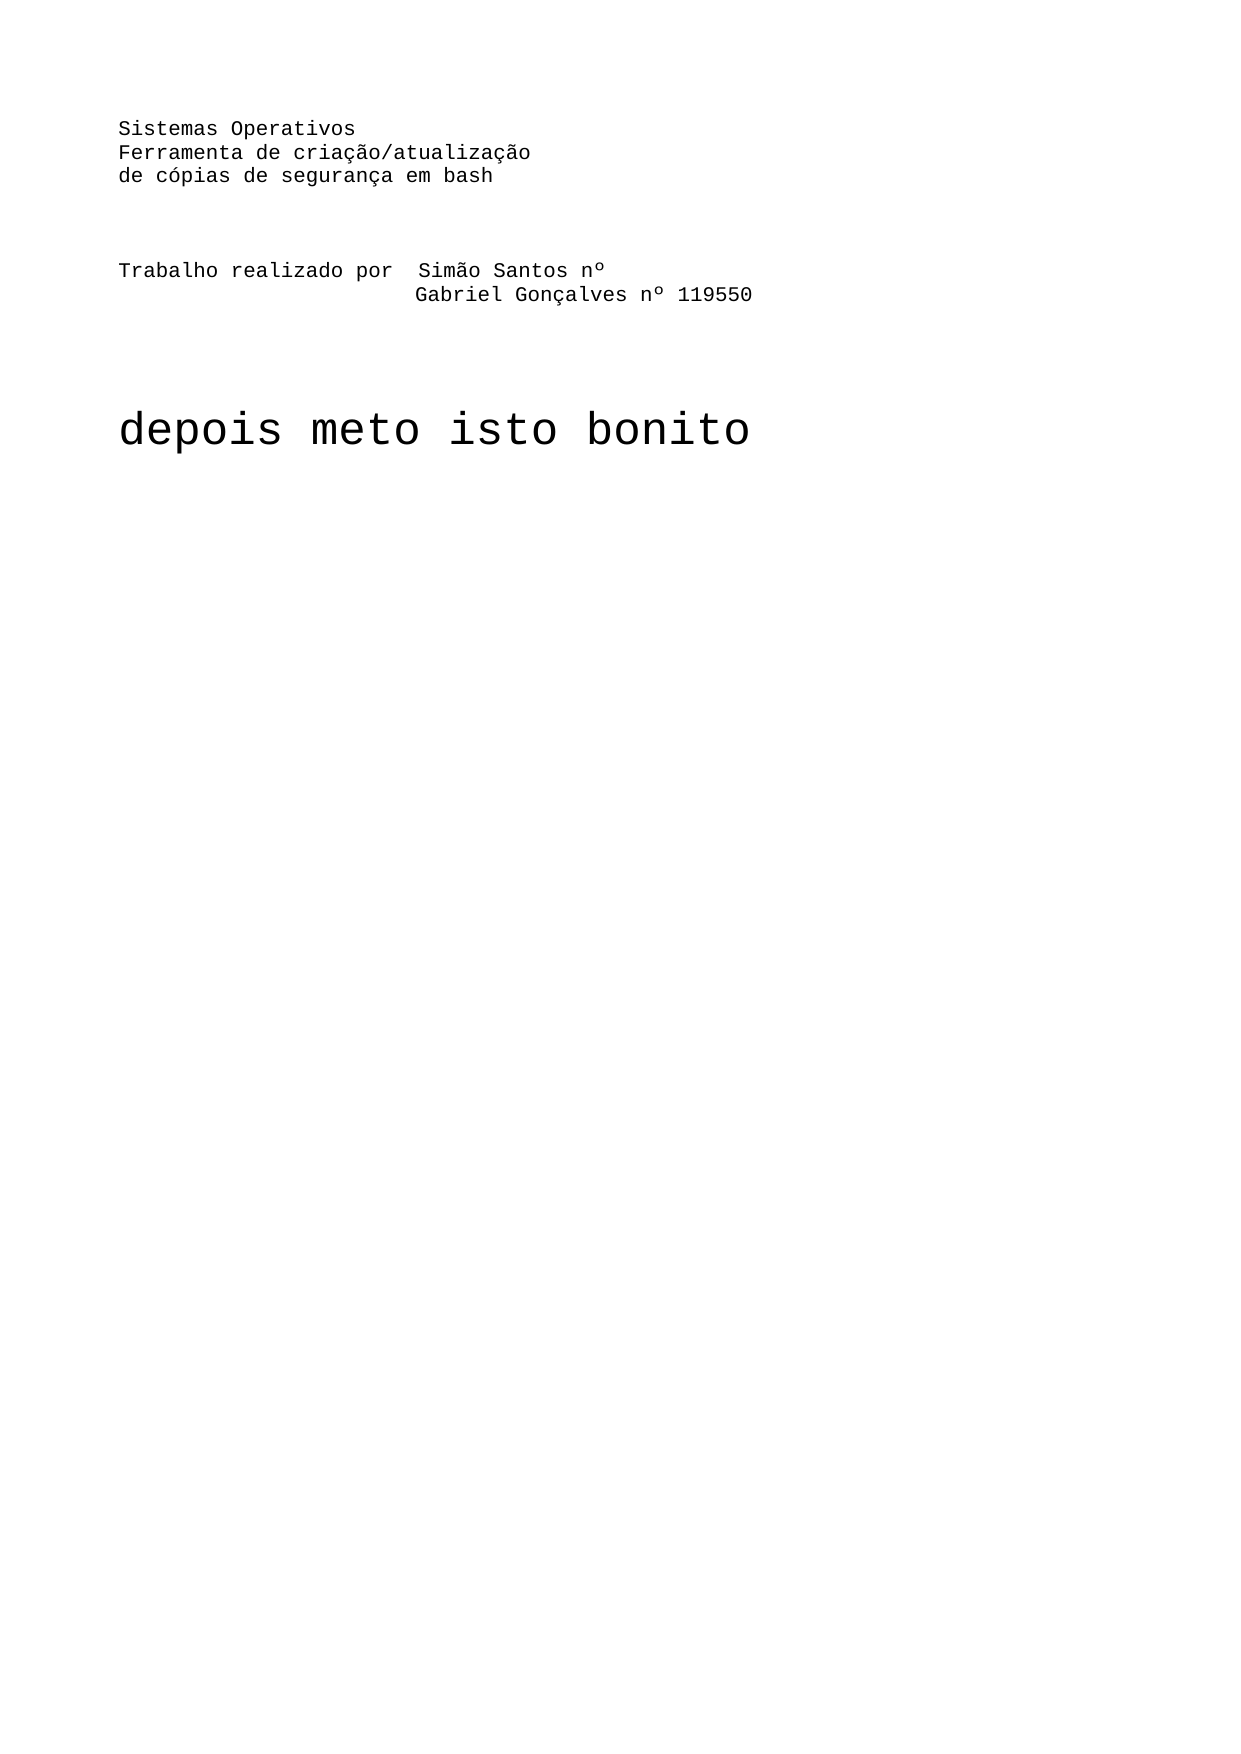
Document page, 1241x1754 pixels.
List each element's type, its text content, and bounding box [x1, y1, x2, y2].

text depois meto isto bonito [118, 407, 1122, 458]
text de cópias de segurança em bash [118, 165, 1122, 189]
text Gabriel Gonçalves nº 119550 [118, 284, 1122, 307]
text Ferramenta de criação/atualização [118, 142, 1122, 165]
text Sistemas Operativos [118, 118, 1122, 142]
text Trabalho realizado por Simão Santos nº [118, 260, 1122, 284]
